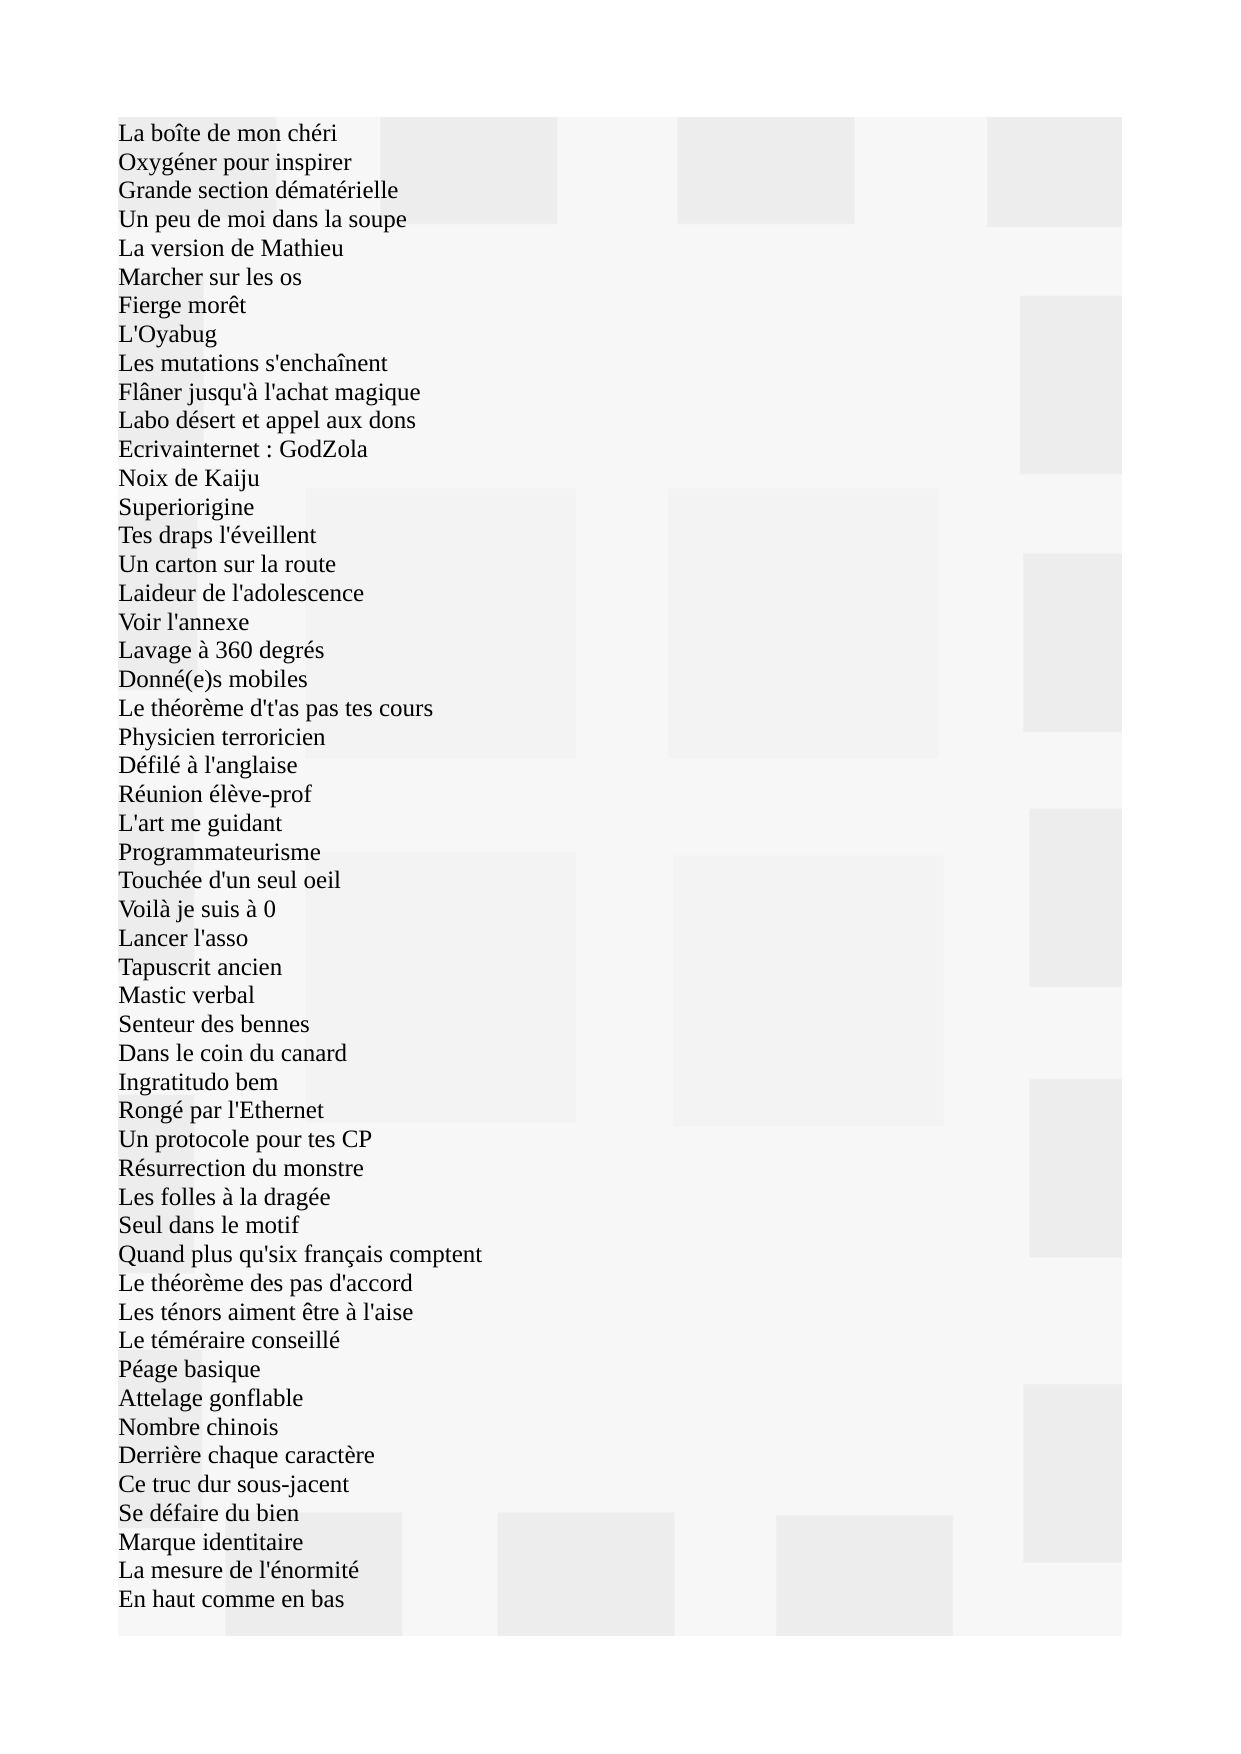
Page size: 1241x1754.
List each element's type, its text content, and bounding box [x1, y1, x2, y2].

text Flâner jusqu'à l'achat magique [118, 377, 1122, 406]
text Péage basique [118, 1354, 1122, 1383]
text Ecrivainternet : GodZola [118, 434, 1122, 463]
text Dans le coin du canard [118, 1038, 1122, 1067]
text Attelage gonflable [118, 1383, 1122, 1412]
text Rongé par l'Ethernet [118, 1096, 1122, 1124]
text En haut comme en bas [118, 1584, 1122, 1613]
text Le théorème d't'as pas tes cours [118, 693, 1122, 722]
text Les ténors aiment être à l'aise [118, 1297, 1122, 1326]
text Quand plus qu'six français comptent [118, 1239, 1122, 1268]
text L'art me guidant [118, 808, 1122, 837]
text Ingratitudo bem [118, 1067, 1122, 1096]
text Le téméraire conseillé [118, 1326, 1122, 1354]
text Les folles à la dragée [118, 1182, 1122, 1211]
text Fierge morêt [118, 291, 1122, 319]
text Voilà je suis à 0 [118, 894, 1122, 923]
text Lavage à 360 degrés [118, 636, 1122, 664]
text Le théorème des pas d'accord [118, 1268, 1122, 1297]
text Réunion élève-prof [118, 779, 1122, 808]
text Touchée d'un seul oeil [118, 866, 1122, 894]
text Se défaire du bien [118, 1498, 1122, 1527]
text Un protocole pour tes CP [118, 1124, 1122, 1153]
text Senteur des bennes [118, 1009, 1122, 1038]
text Un carton sur la route [118, 549, 1122, 578]
text Tes draps l'éveillent [118, 521, 1122, 549]
text Physicien terroricien [118, 722, 1122, 751]
text Laideur de l'adolescence [118, 578, 1122, 607]
text Donné(e)s mobiles [118, 664, 1122, 693]
text L'Oyabug [118, 319, 1122, 348]
text Programmateurisme [118, 837, 1122, 866]
text Marque identitaire [118, 1527, 1122, 1556]
text Défilé à l'anglaise [118, 751, 1122, 779]
text Les mutations s'enchaînent [118, 348, 1122, 377]
text La mesure de l'énormité [118, 1556, 1122, 1584]
text Marcher sur les os [118, 262, 1122, 291]
text La boîte de mon chéri [118, 118, 1122, 147]
text Tapuscrit ancien [118, 952, 1122, 981]
text Noix de Kaiju [118, 463, 1122, 492]
text Superiorigine [118, 492, 1122, 521]
text Labo désert et appel aux dons [118, 406, 1122, 434]
text Voir l'annexe [118, 607, 1122, 636]
text Nombre chinois [118, 1412, 1122, 1441]
text Derrière chaque caractère [118, 1441, 1122, 1469]
text Lancer l'asso [118, 923, 1122, 952]
text Résurrection du monstre [118, 1153, 1122, 1182]
text Ce truc dur sous-jacent [118, 1469, 1122, 1498]
text Seul dans le motif [118, 1211, 1122, 1239]
text Grande section dématérielle [118, 176, 1122, 204]
text Un peu de moi dans la soupe [118, 204, 1122, 233]
text Oxygéner pour inspirer [118, 147, 1122, 176]
text La version de Mathieu [118, 233, 1122, 262]
text Mastic verbal [118, 981, 1122, 1009]
